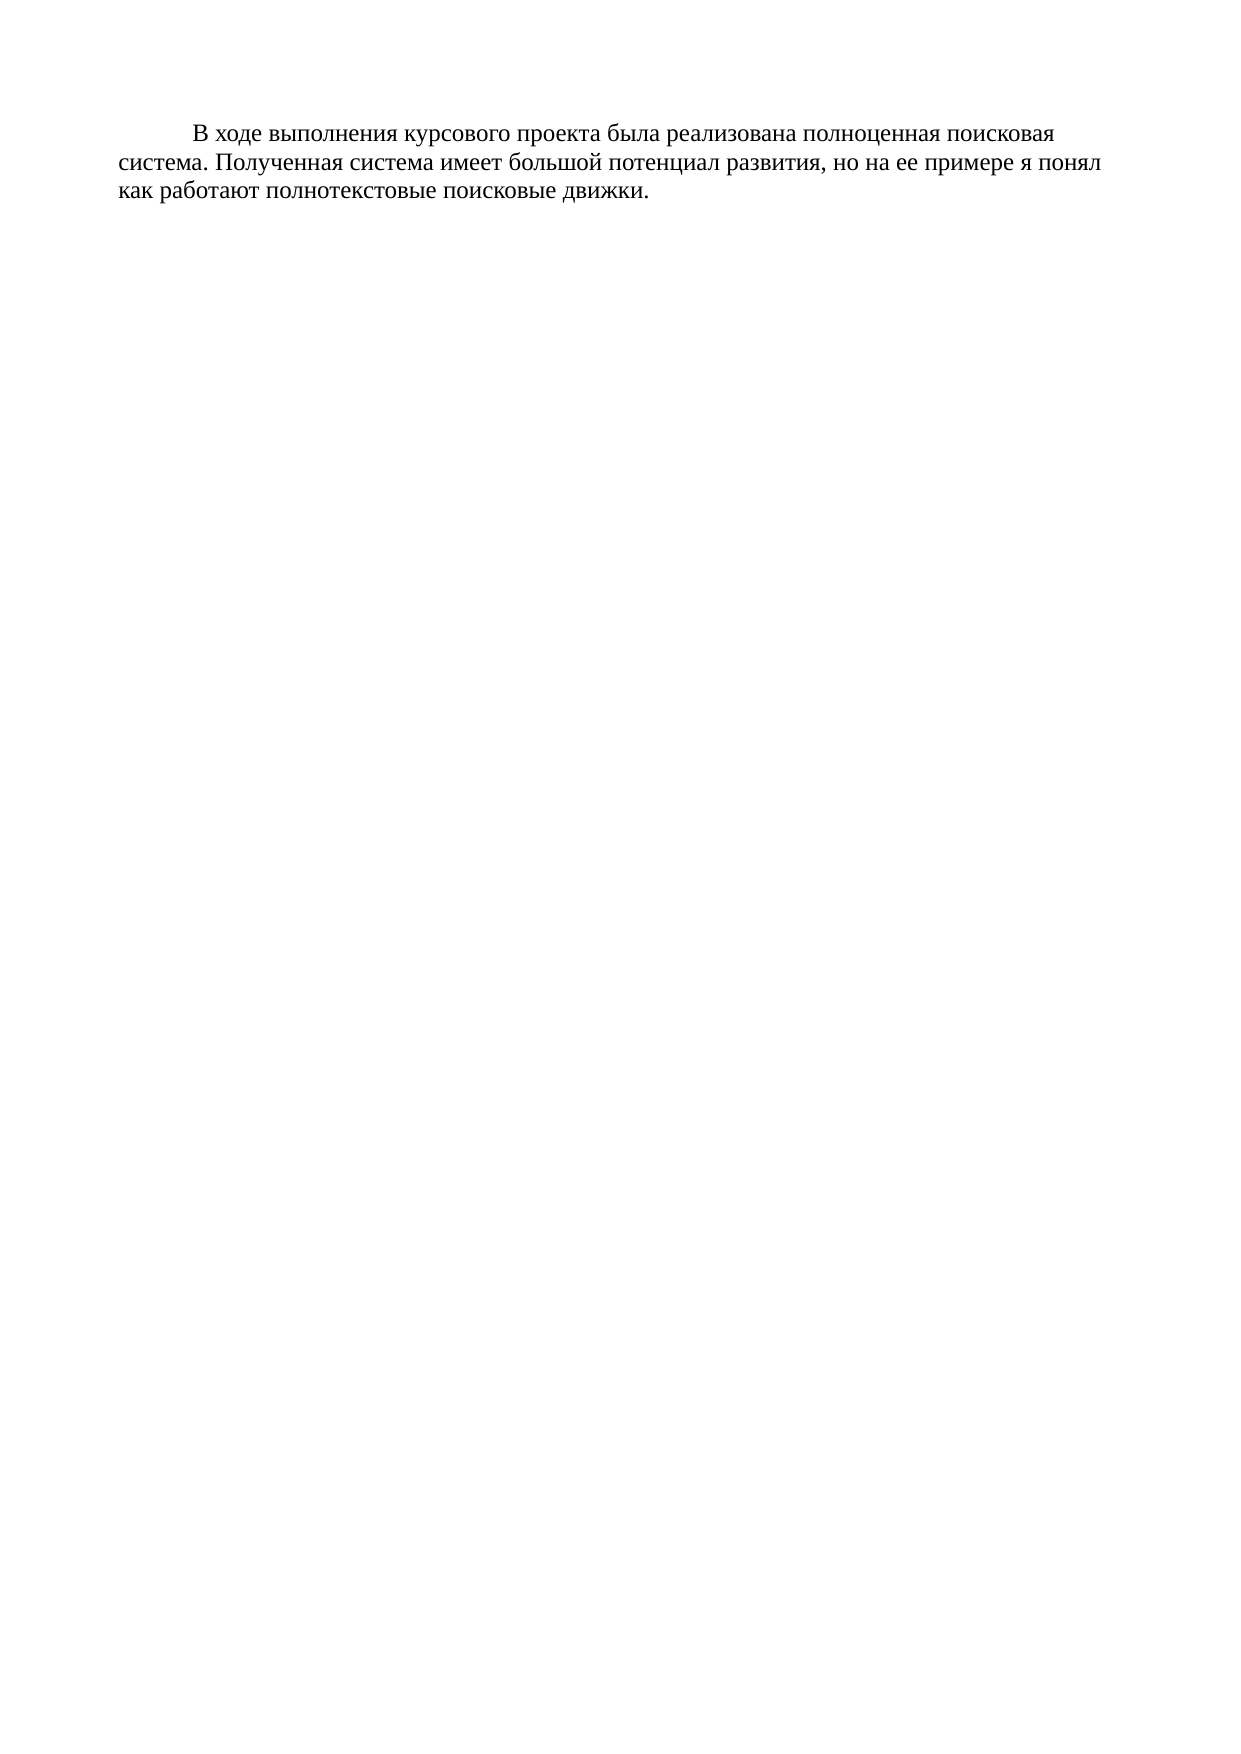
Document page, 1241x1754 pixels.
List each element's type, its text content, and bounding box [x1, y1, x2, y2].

text В ходе выполнения курсового проекта была реализована полноценная поисковая система. Полученная система имеет большой потенциал развития, но на ее примере я понял как работают полнотекстовые поисковые движки. [118, 118, 1122, 204]
